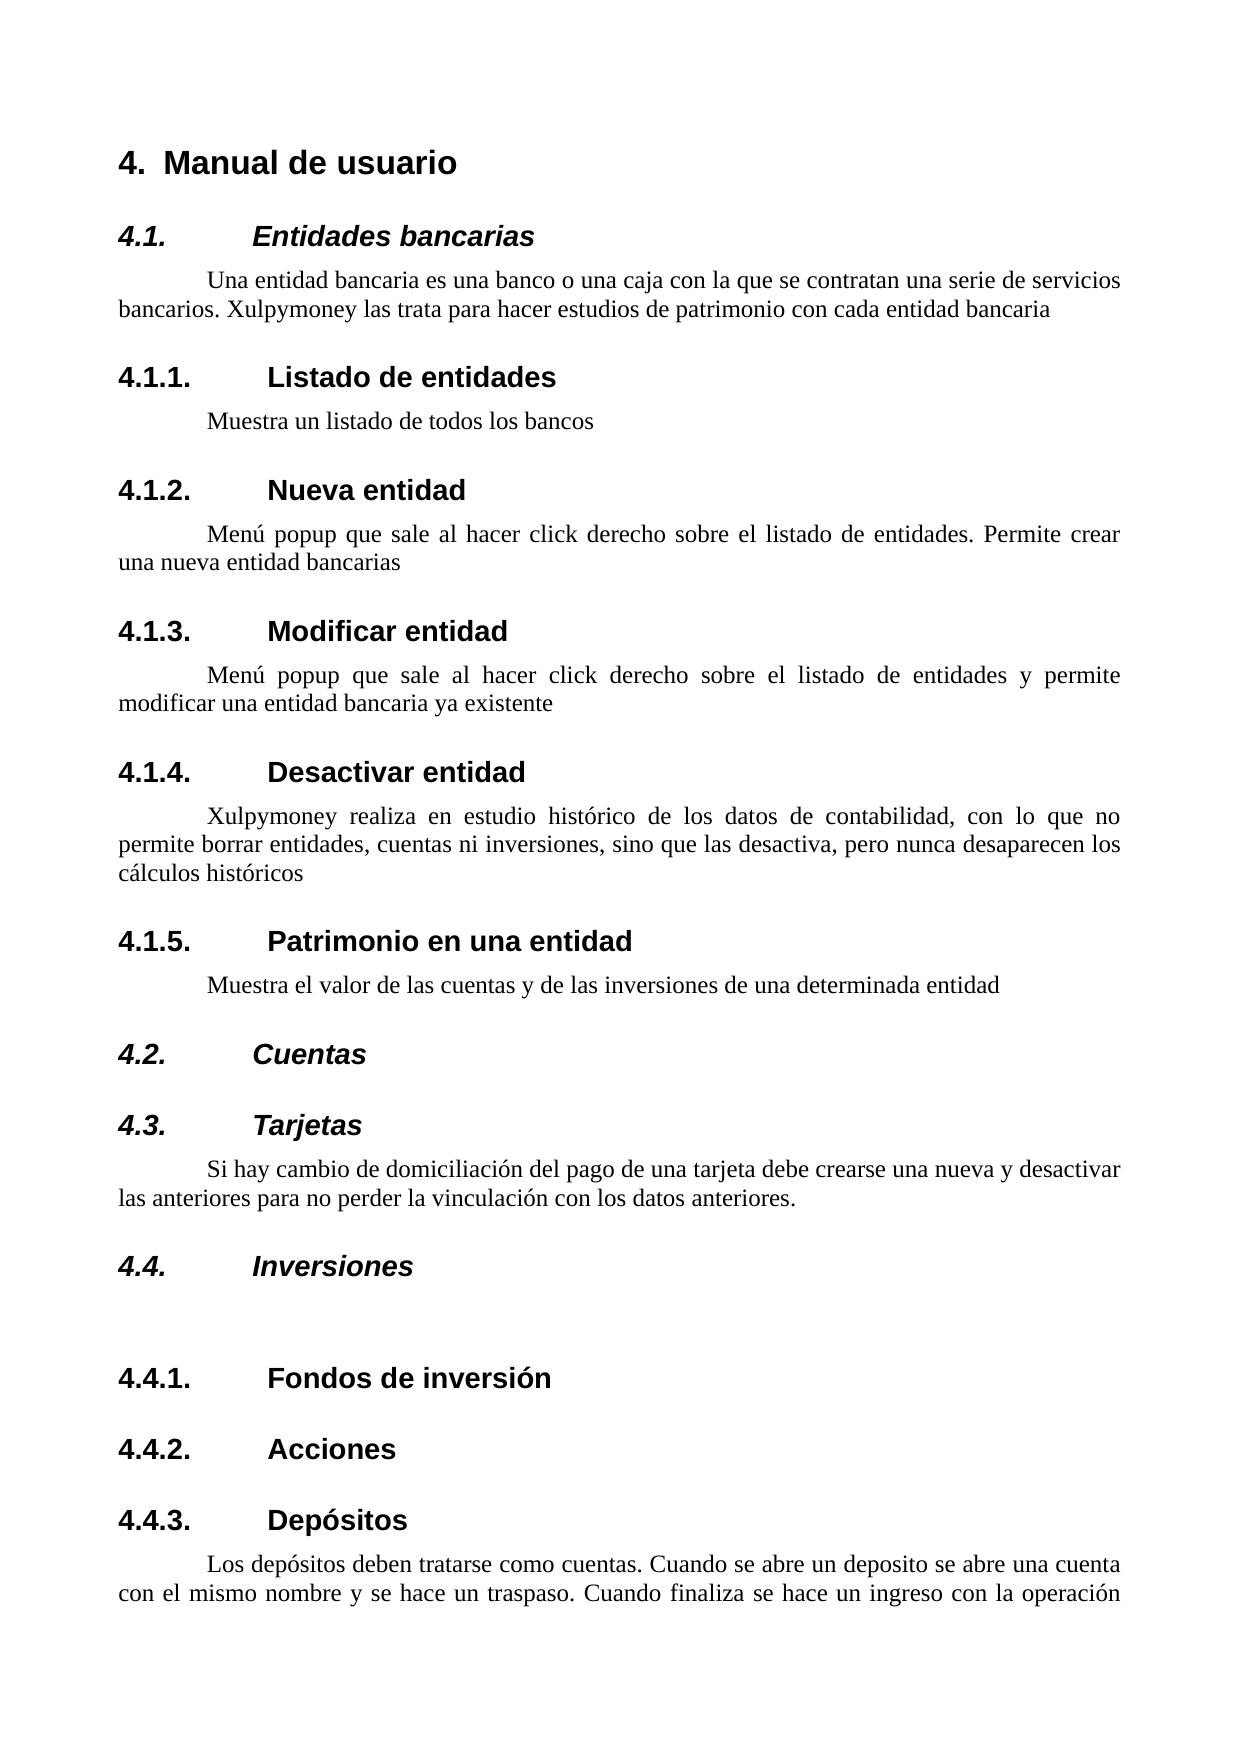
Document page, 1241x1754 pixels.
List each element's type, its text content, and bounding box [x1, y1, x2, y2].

subtitle Cuentas [118, 1037, 1122, 1070]
subtitle Listado de entidades [118, 360, 1122, 394]
text Los depósitos deben tratarse como cuentas. Cuando se abre un deposito se abre una cuenta con el mismo nombre y se hace un traspaso. Cuando finaliza se hace un ingreso con la operación [118, 1549, 1122, 1607]
text Menú popup que sale al hacer click derecho sobre el listado de entidades y permite modificar una entidad bancaria ya existente [118, 660, 1122, 717]
subtitle Modificar entidad [118, 614, 1122, 647]
text Xulpymoney realiza en estudio histórico de los datos de contabilidad, con lo que no permite borrar entidades, cuentas ni inversiones, sino que las desactiva, pero nunca desaparecen los cálculos históricos [118, 801, 1122, 887]
text Muestra un listado de todos los bancos [118, 406, 1122, 435]
text Si hay cambio de domiciliación del pago de una tarjeta debe crearse una nueva y desactivar las anteriores para no perder la vinculación con los datos anteriores. [118, 1154, 1122, 1211]
text Una entidad bancaria es una banco o una caja con la que se contratan una serie de servicios bancarios. Xulpymoney las trata para hacer estudios de patrimonio con cada entidad bancaria [118, 265, 1122, 323]
subtitle Acciones [118, 1432, 1122, 1466]
subtitle Desactivar entidad [118, 755, 1122, 788]
subtitle Fondos de inversión [118, 1361, 1122, 1395]
subtitle Entidades bancarias [118, 219, 1122, 253]
subtitle Inversiones [118, 1249, 1122, 1282]
subtitle Nueva entidad [118, 473, 1122, 506]
subtitle Patrimonio en una entidad [118, 924, 1122, 958]
subtitle Depósitos [118, 1503, 1122, 1537]
subtitle Manual de usuario [118, 143, 1122, 182]
text Menú popup que sale al hacer click derecho sobre el listado de entidades. Permite crear una nueva entidad bancarias [118, 519, 1122, 576]
text Muestra el valor de las cuentas y de las inversiones de una determinada entidad [118, 971, 1122, 999]
subtitle Tarjetas [118, 1108, 1122, 1141]
